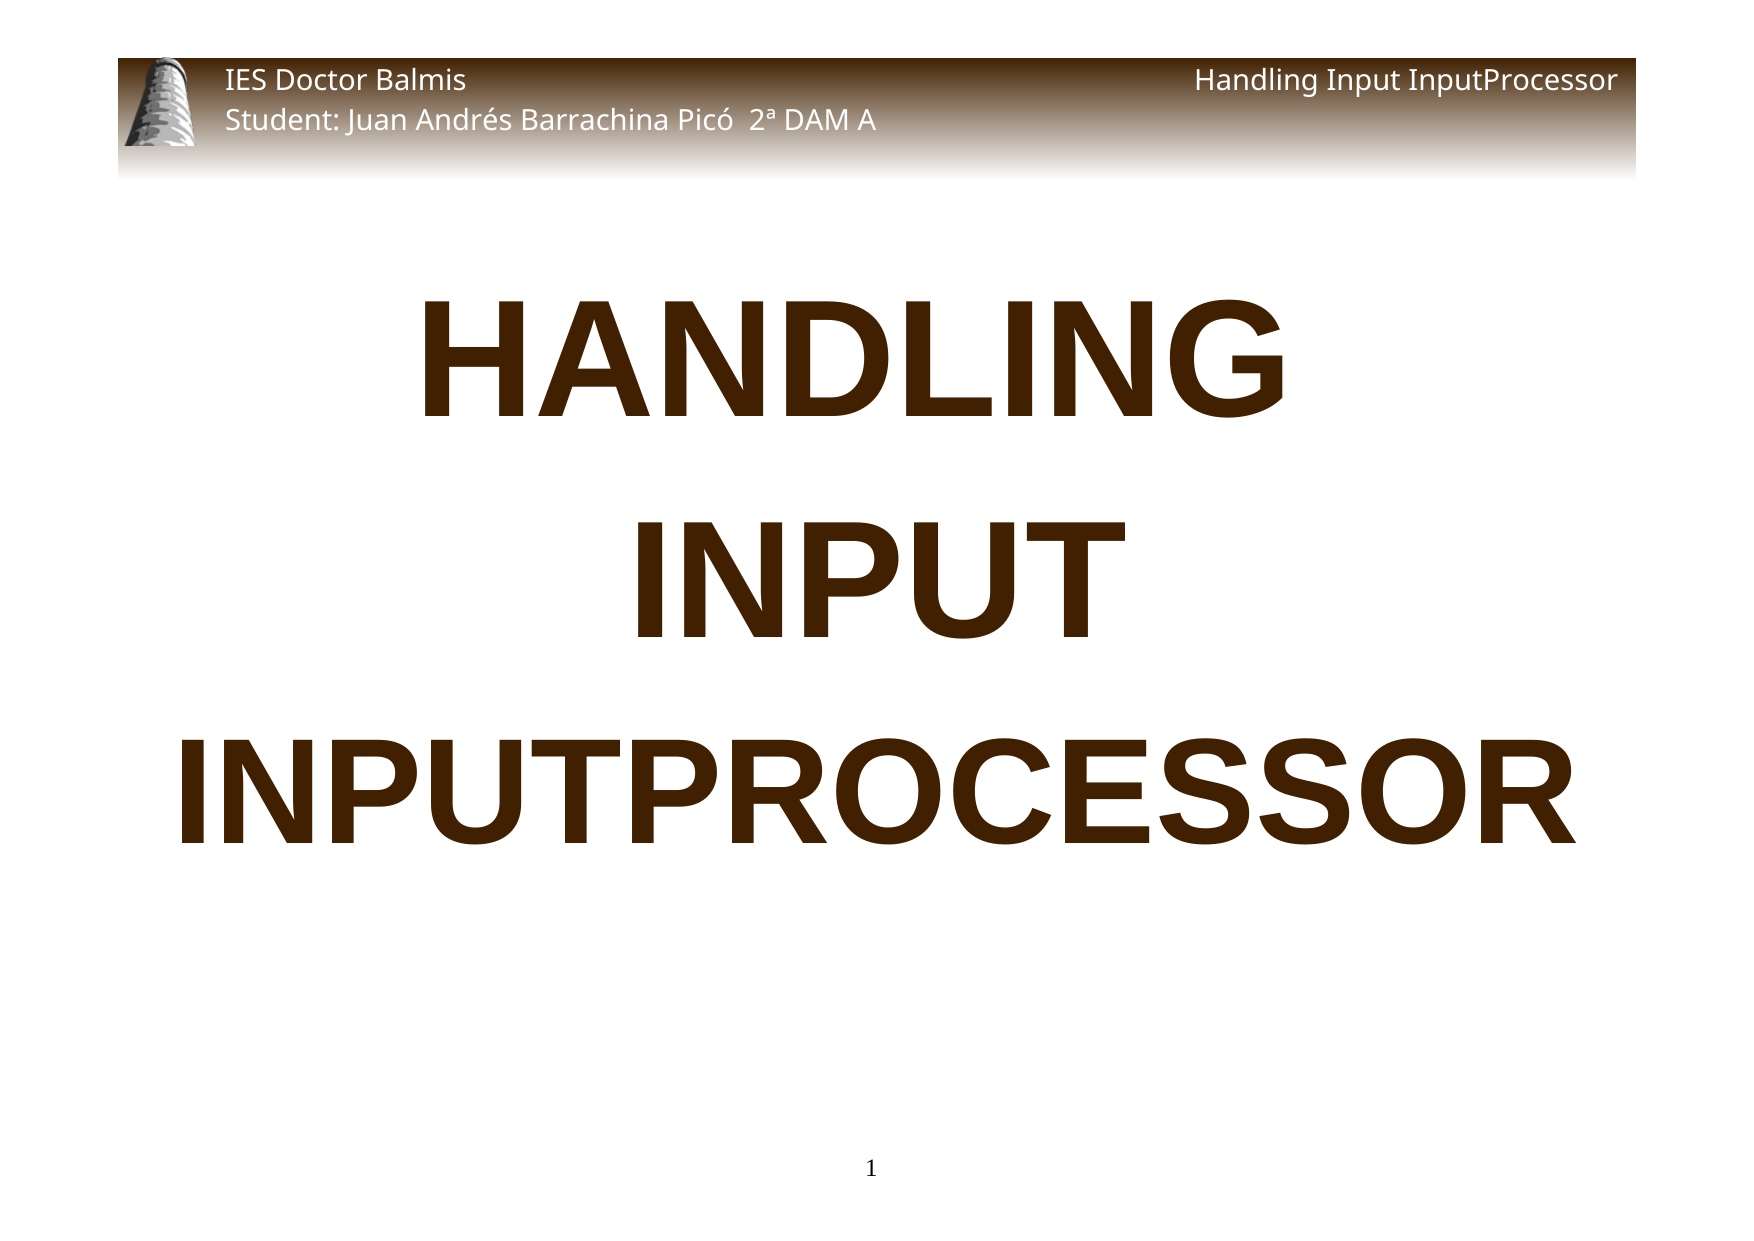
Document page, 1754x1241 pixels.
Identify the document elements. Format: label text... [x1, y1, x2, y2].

subtitle InputProcessor [118, 703, 1636, 875]
picture [121, 57, 202, 146]
subtitle INPUT [118, 481, 1636, 673]
subtitle HANDLING [118, 260, 1636, 452]
